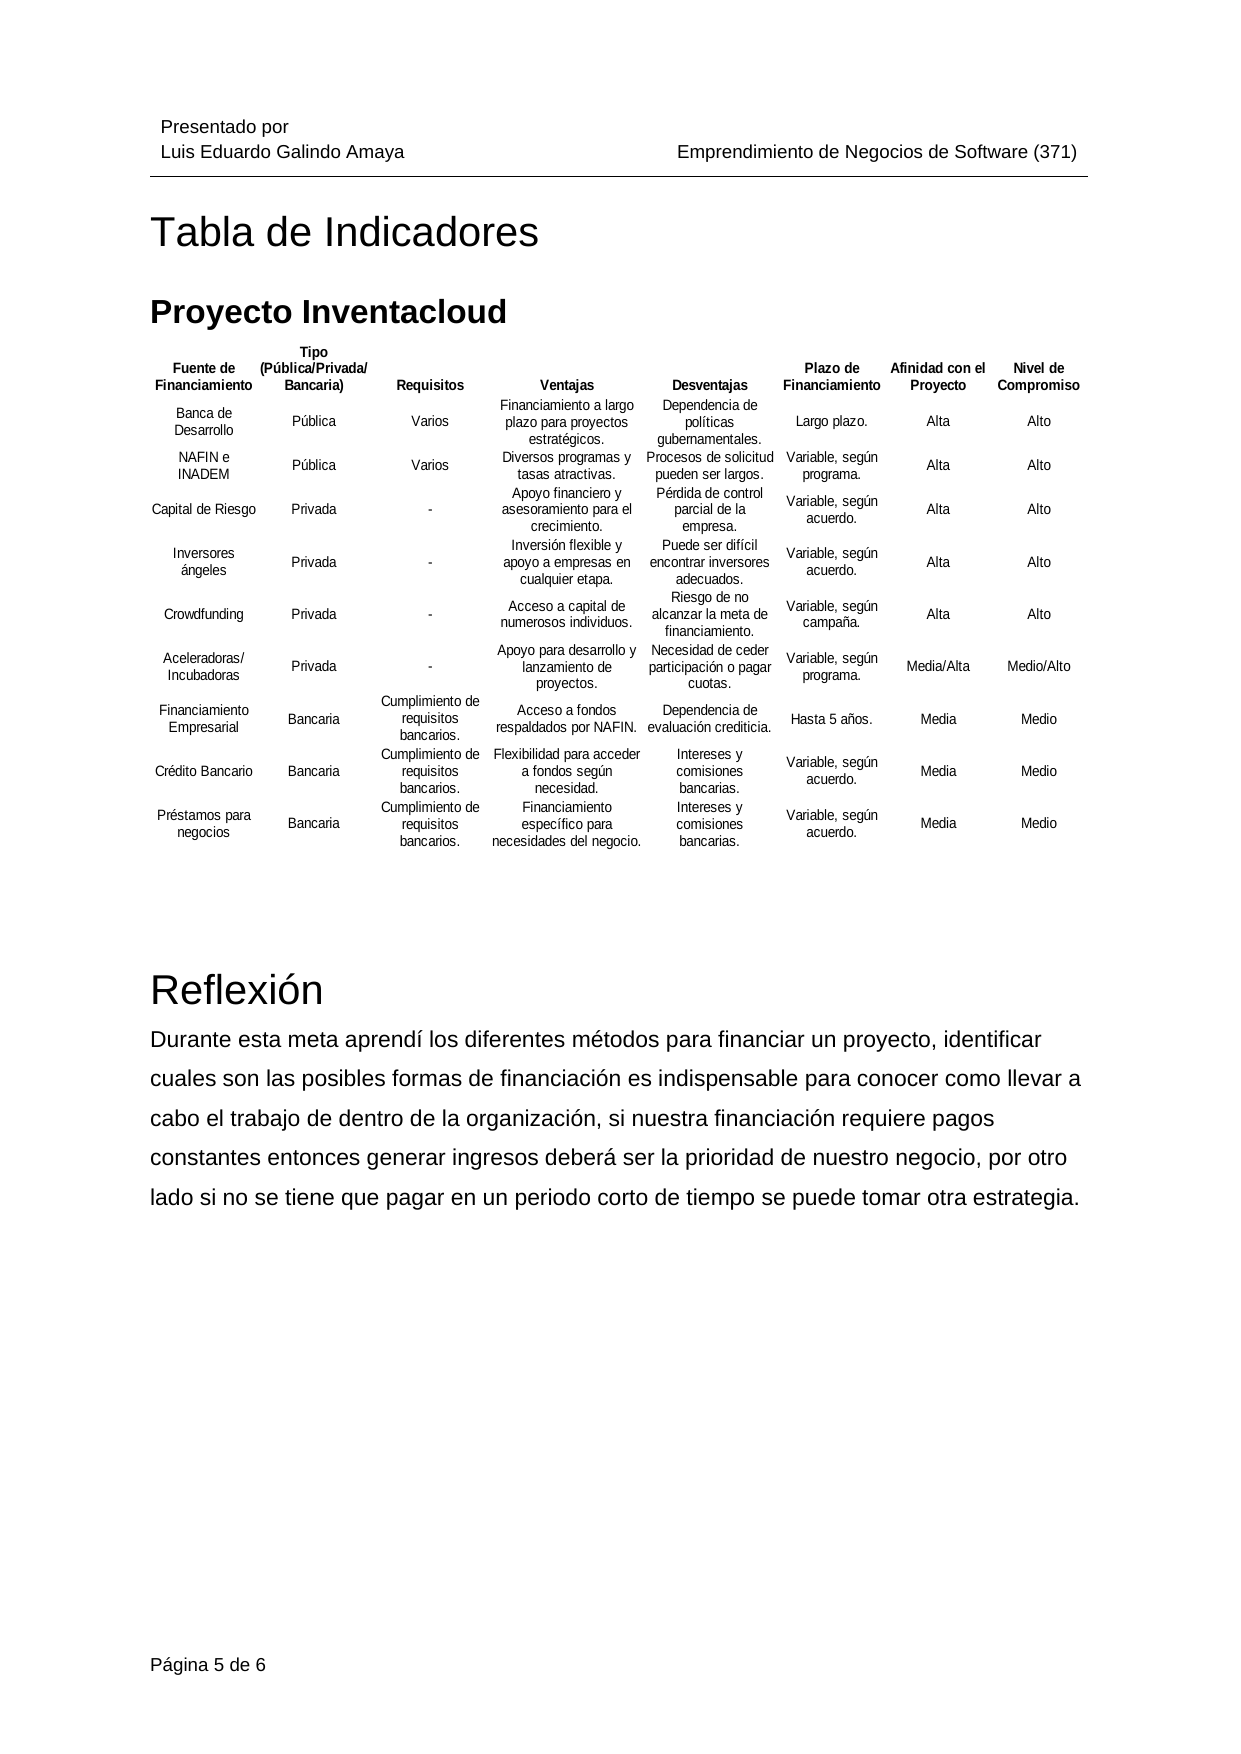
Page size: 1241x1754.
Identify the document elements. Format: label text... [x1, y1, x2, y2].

subtitle Tabla de Indicadores [150, 207, 1090, 255]
text Durante esta meta aprendí los diferentes métodos para financiar un proyecto, identificar cuales son las posibles formas de financiación es indispensable para conocer como llevar a cabo el trabajo de dentro de la organización, si nuestra financiación requiere pagos constantes entonces generar ingresos deberá ser la prioridad de nuestro negocio, por otro lado si no se tiene que pagar en un periodo corto de tiempo se puede tomar otra estrategia. [150, 1026, 1090, 1210]
subtitle Proyecto Inventacloud [150, 292, 1090, 331]
subtitle Reflexión [150, 965, 1090, 1013]
